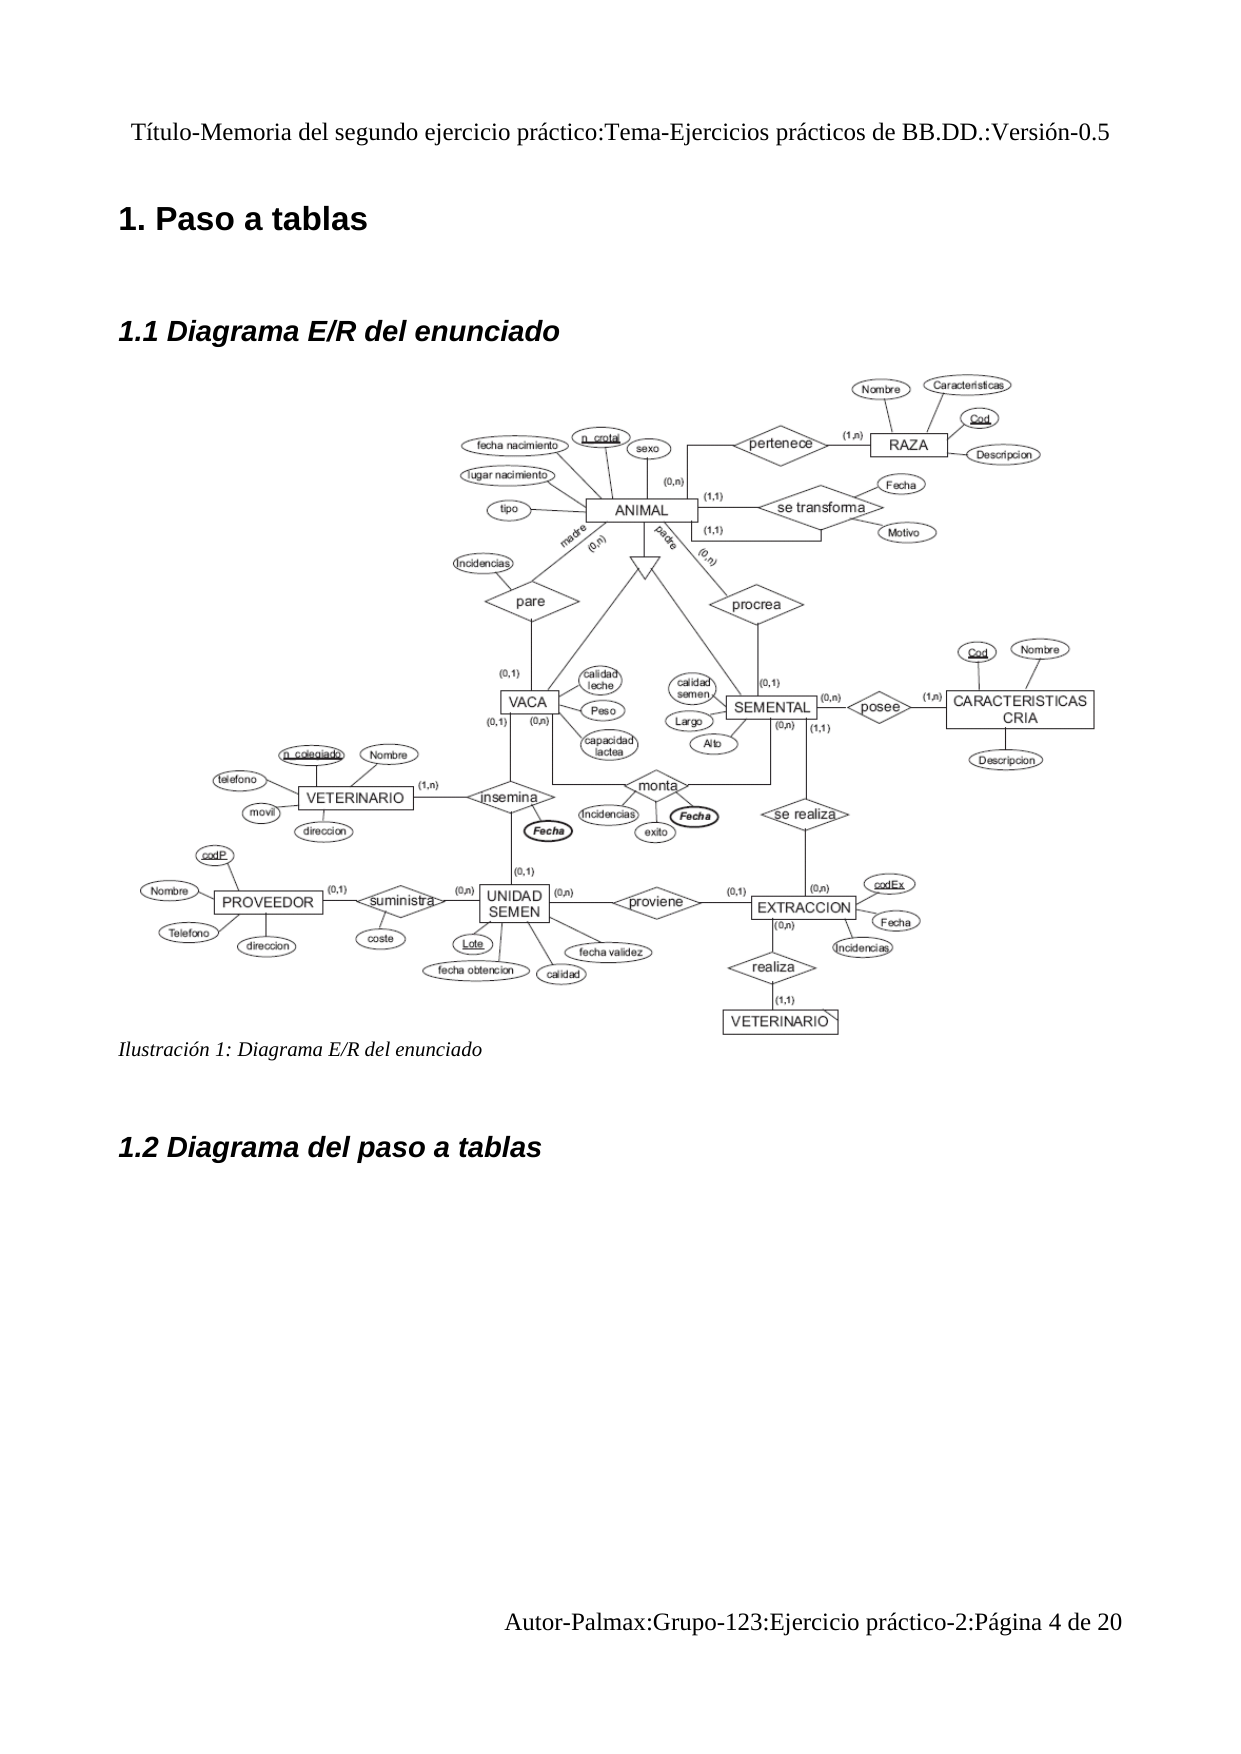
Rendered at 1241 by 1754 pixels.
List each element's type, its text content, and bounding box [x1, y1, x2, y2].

picture [118, 373, 1123, 1038]
subtitle 1.1 Diagrama E/R del enunciado [118, 315, 1122, 348]
text Ilustración 1: Diagrama E/R del enunciado [118, 1038, 1122, 1061]
subtitle 1. Paso a tablas [118, 200, 1122, 238]
subtitle 1.2 Diagrama del paso a tablas [118, 1131, 1122, 1163]
